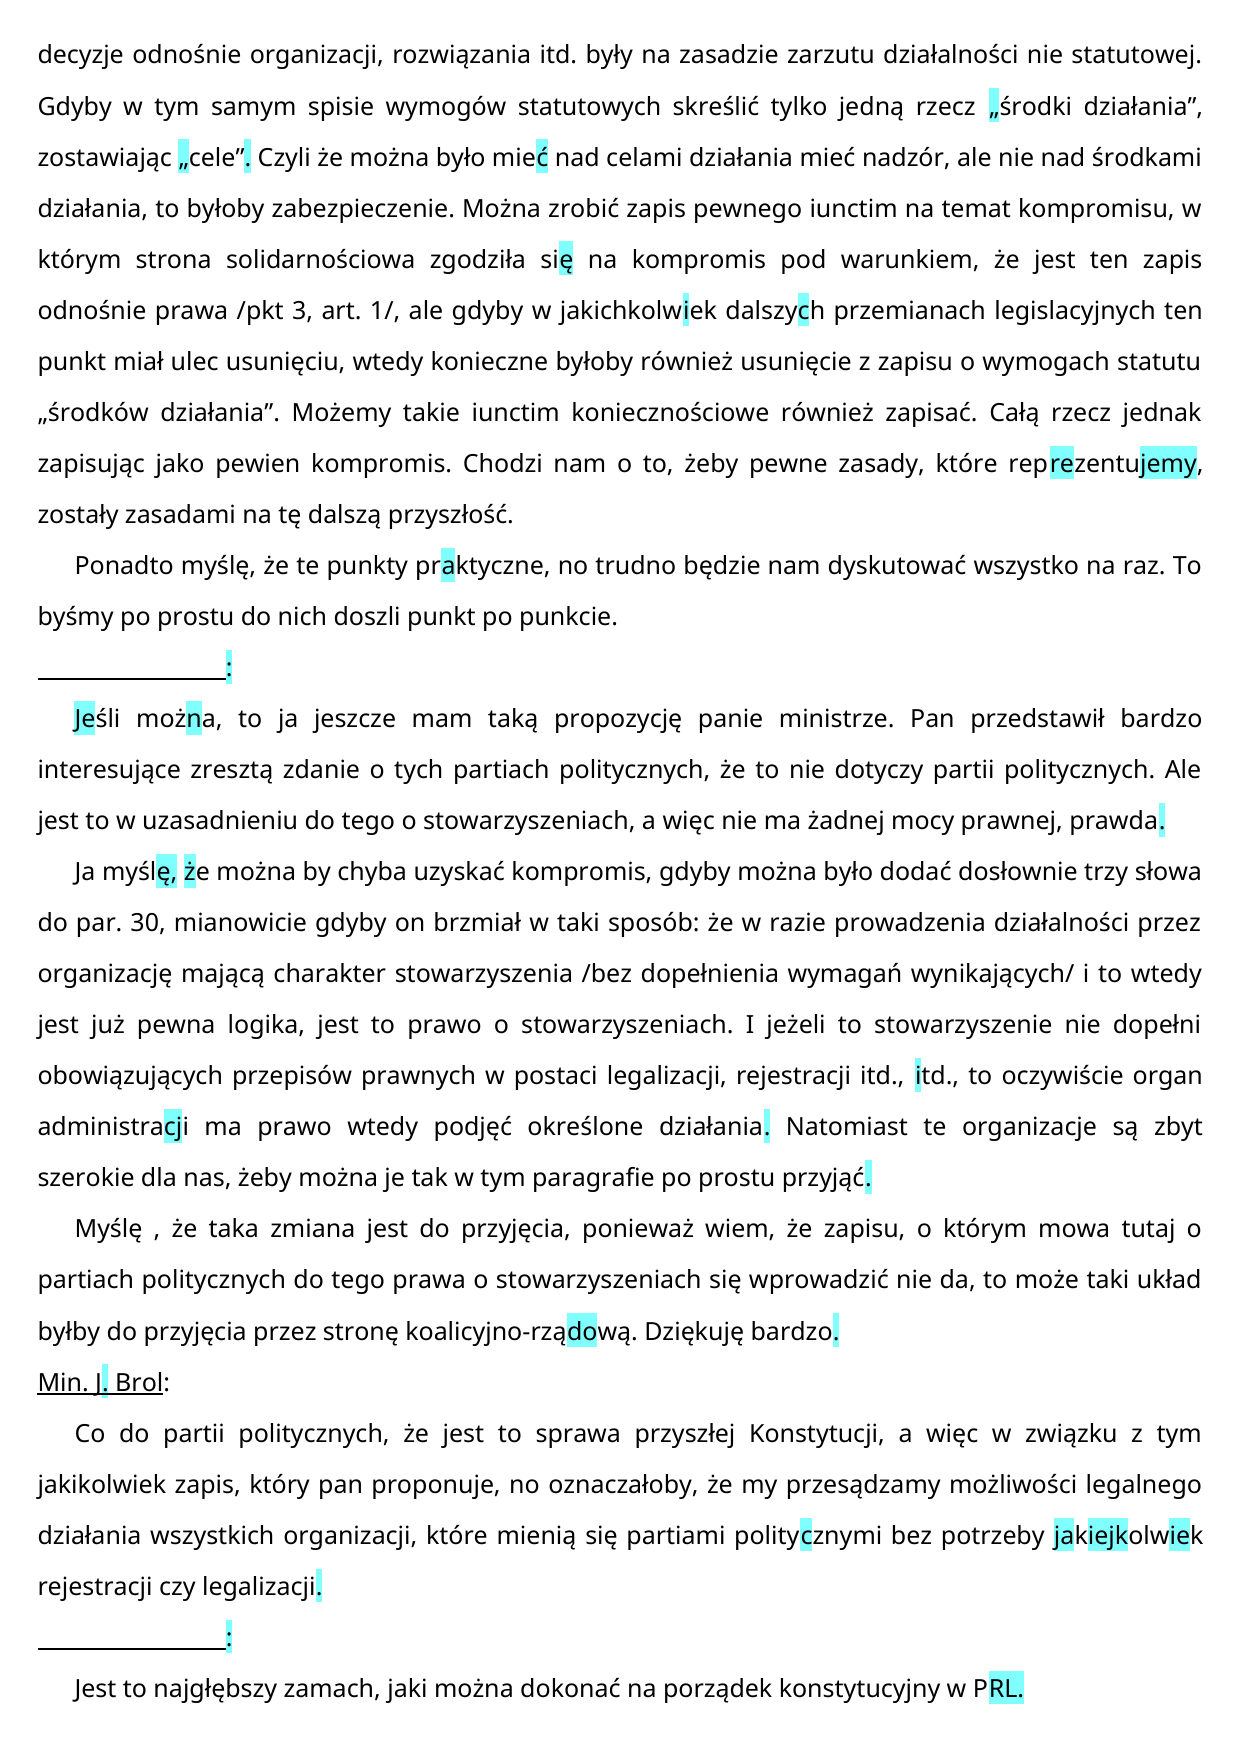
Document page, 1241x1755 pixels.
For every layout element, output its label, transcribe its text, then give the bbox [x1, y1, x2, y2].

text Jest to najgłębszy zamach, jaki można dokonać na porządek konstytucyjny w PRL. [37, 1671, 1203, 1704]
text : [37, 1619, 1203, 1653]
text Ponadto myślę, że te punkty praktyczne, no trudno będzie nam dyskutować wszystko na raz. To byśmy po prostu do nich doszli punkt po punkcie. [37, 548, 1203, 633]
text Ja myślę, że można by chyba uzyskać kompromis, gdyby można było dodać dosłownie trzy słowa do par. 30, mianowicie gdyby on brzmiał w taki sposób: że w razie prowadzenia działalności przez organizację mającą charakter stowarzyszenia /bez dopełnienia wymagań wynikających/ i to wtedy jest już pewna logika, jest to prawo o stowarzyszeniach. I jeżeli to stowarzyszenie nie dopełni obowiązujących przepisów prawnych w postaci legalizacji, rejestracji itd., itd., to oczywiście organ administracji ma prawo wtedy podjęć określone działania. Natomiast te organizacje są zbyt szerokie dla nas, żeby można je tak w tym paragrafie po prostu przyjąć. [37, 854, 1203, 1194]
text Co do partii politycznych, że jest to sprawa przyszłej Konstytucji, a więc w związku z tym jakikolwiek zapis, który pan proponuje, no oznaczałoby, że my przesądzamy możliwości legalnego działania wszystkich organizacji, które mienią się partiami politycznymi bez potrzeby jakiejkolwiek rejestracji czy legalizacji. [37, 1415, 1203, 1602]
text Jeśli można, to ja jeszcze mam taką propozycję panie ministrze. Pan przedstawił bardzo interesujące zresztą zdanie o tych partiach politycznych, że to nie dotyczy partii politycznych. Ale jest to w uzasadnieniu do tego o stowarzyszeniach, a więc nie ma żadnej mocy prawnej, prawda. [37, 701, 1203, 837]
text : [37, 650, 1203, 684]
text decyzje odnośnie organizacji, rozwiązania itd. były na zasadzie zarzutu działalności nie statutowej. Gdyby w tym samym spisie wymogów statutowych skreślić tylko jedną rzecz „środki działania”, zostawiając „cele”. Czyli że można było mieć nad celami działania mieć nadzór, ale nie nad środkami działania, to byłoby zabezpieczenie. Można zrobić zapis pewnego iunctim na temat kompromisu, w którym strona solidarnościowa zgodziła się na kompromis pod warunkiem, że jest ten zapis odnośnie prawa /pkt 3, art. 1/, ale gdyby w jakichkolwiek dalszych przemianach legislacyjnych ten punkt miał ulec usunięciu, wtedy konieczne byłoby również usunięcie z zapisu o wymogach statutu „środków działania”. Możemy takie iunctim koniecznościowe również zapisać. Całą rzecz jednak zapisując jako pewien kompromis. Chodzi nam o to, żeby pewne zasady, które reprezentujemy, zostały zasadami na tę dalszą przyszłość. [37, 37, 1203, 531]
text Min. J. Brol: [37, 1364, 1203, 1398]
text Myślę , że taka zmiana jest do przyjęcia, ponieważ wiem, że zapisu, o którym mowa tutaj o partiach politycznych do tego prawa o stowarzyszeniach się wprowadzić nie da, to może taki układ byłby do przyjęcia przez stronę koalicyjno-rządową. Dziękuję bardzo. [37, 1211, 1203, 1347]
